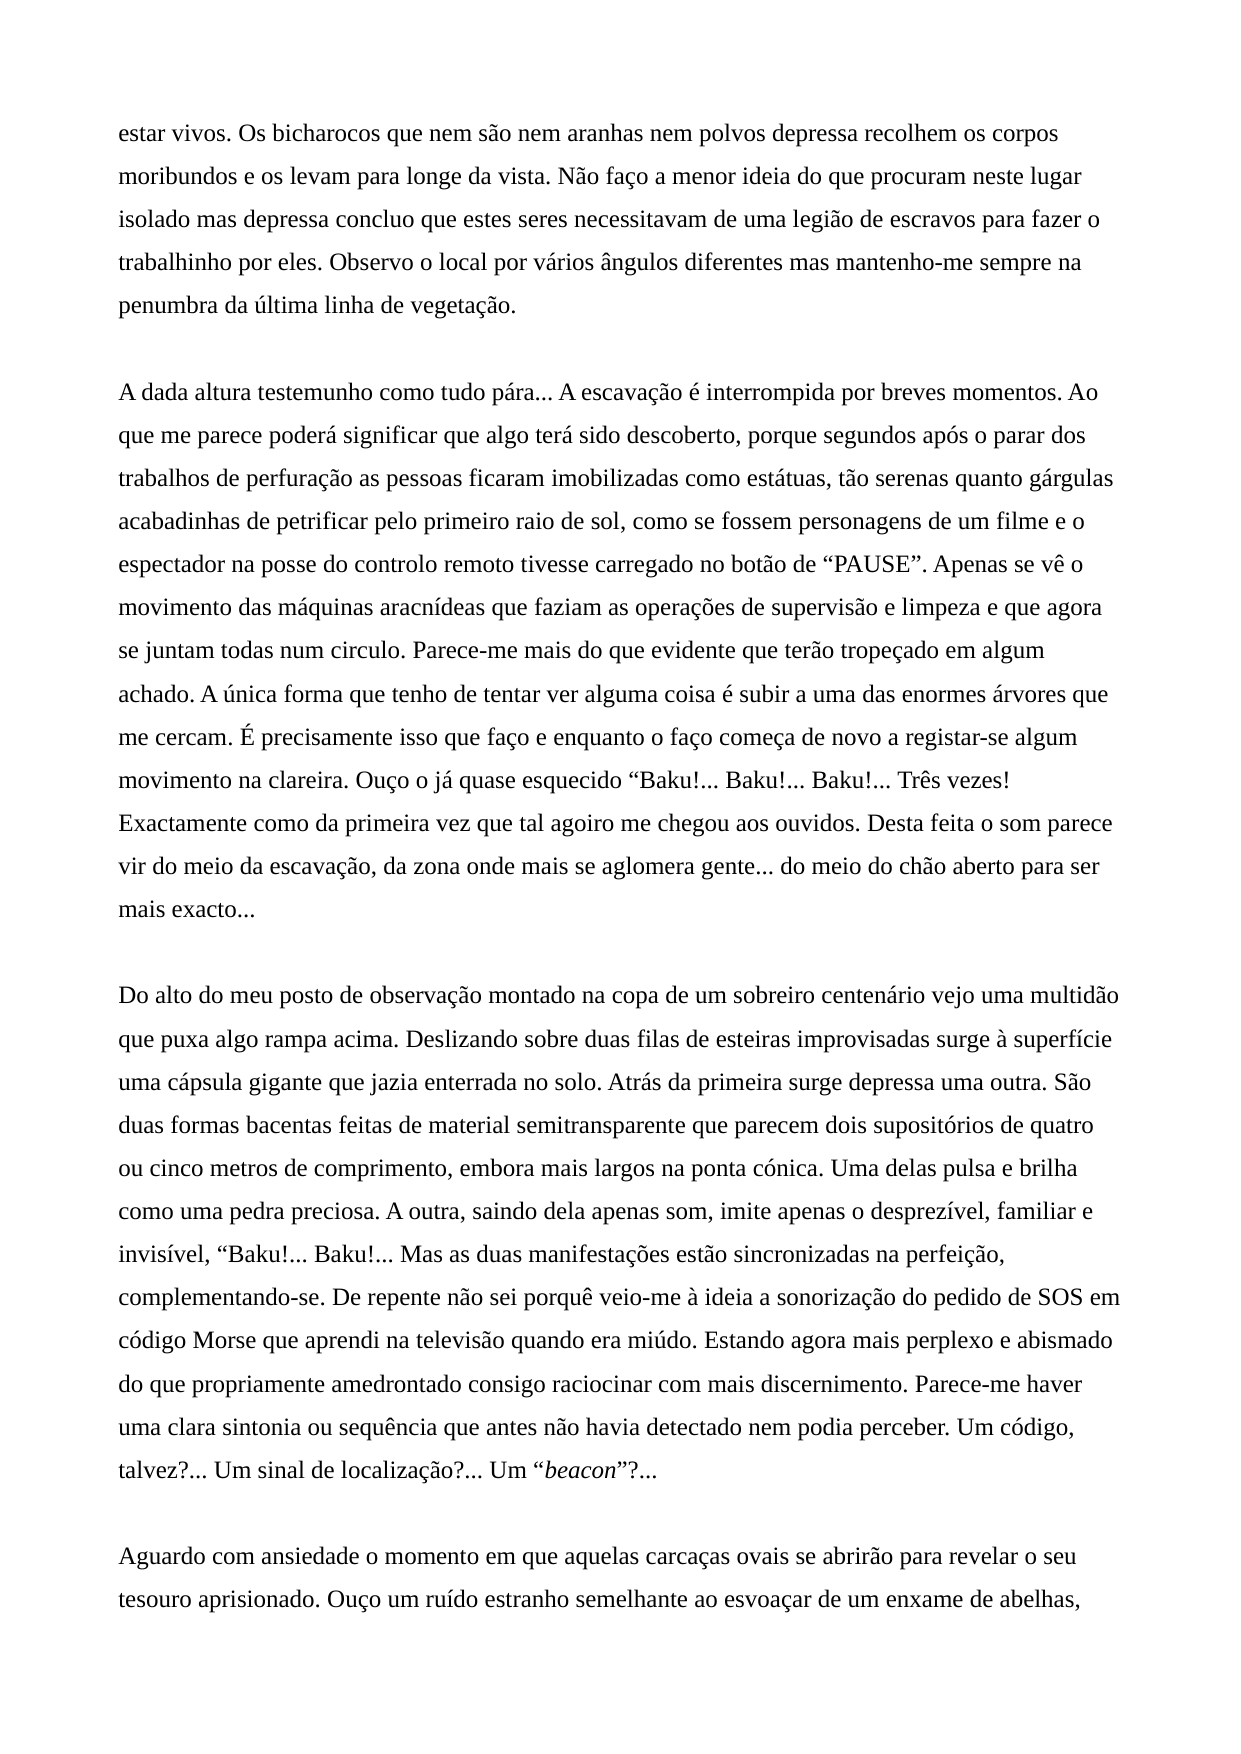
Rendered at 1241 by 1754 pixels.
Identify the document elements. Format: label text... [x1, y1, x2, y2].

text Do alto do meu posto de observação montado na copa de um sobreiro centenário vejo uma multidão que puxa algo rampa acima. Deslizando sobre duas filas de esteiras improvisadas surge à superfície uma cápsula gigante que jazia enterrada no solo. Atrás da primeira surge depressa uma outra. São duas formas bacentas feitas de material semitransparente que parecem dois supositórios de quatro ou cinco metros de comprimento, embora mais largos na ponta cónica. Uma delas pulsa e brilha como uma pedra preciosa. A outra, saindo dela apenas som, imite apenas o desprezível, familiar e invisível, “Baku!... Baku!... Mas as duas manifestações estão sincronizadas na perfeição, complementando-se. De repente não sei porquê veio-me à ideia a sonorização do pedido de SOS em código Morse que aprendi na televisão quando era miúdo. Estando agora mais perplexo e abismado do que propriamente amedrontado consigo raciocinar com mais discernimento. Parece-me haver uma clara sintonia ou sequência que antes não havia detectado nem podia perceber. Um código, talvez?... Um sinal de localização?... Um “beacon”?... [118, 981, 1122, 1484]
text A dada altura testemunho como tudo pára... A escavação é interrompida por breves momentos. Ao que me parece poderá significar que algo terá sido descoberto, porque segundos após o parar dos trabalhos de perfuração as pessoas ficaram imobilizadas como estátuas, tão serenas quanto gárgulas acabadinhas de petrificar pelo primeiro raio de sol, como se fossem personagens de um filme e o espectador na posse do controlo remoto tivesse carregado no botão de “PAUSE”. Apenas se vê o movimento das máquinas aracnídeas que faziam as operações de supervisão e limpeza e que agora se juntam todas num circulo. Parece-me mais do que evidente que terão tropeçado em algum achado. A única forma que tenho de tentar ver alguma coisa é subir a uma das enormes árvores que me cercam. É precisamente isso que faço e enquanto o faço começa de novo a registar-se algum movimento na clareira. Ouço o já quase esquecido “Baku!... Baku!... Baku!... Três vezes! Exactamente como da primeira vez que tal agoiro me chegou aos ouvidos. Desta feita o som parece vir do meio da escavação, da zona onde mais se aglomera gente... do meio do chão aberto para ser mais exacto... [118, 377, 1122, 923]
text estar vivos. Os bicharocos que nem são nem aranhas nem polvos depressa recolhem os corpos moribundos e os levam para longe da vista. Não faço a menor ideia do que procuram neste lugar isolado mas depressa concluo que estes seres necessitavam de uma legião de escravos para fazer o trabalhinho por eles. Observo o local por vários ângulos diferentes mas mantenho-me sempre na penumbra da última linha de vegetação. [118, 118, 1122, 319]
text Aguardo com ansiedade o momento em que aquelas carcaças ovais se abrirão para revelar o seu tesouro aprisionado. Ouço um ruído estranho semelhante ao esvoaçar de um enxame de abelhas, [118, 1541, 1122, 1613]
